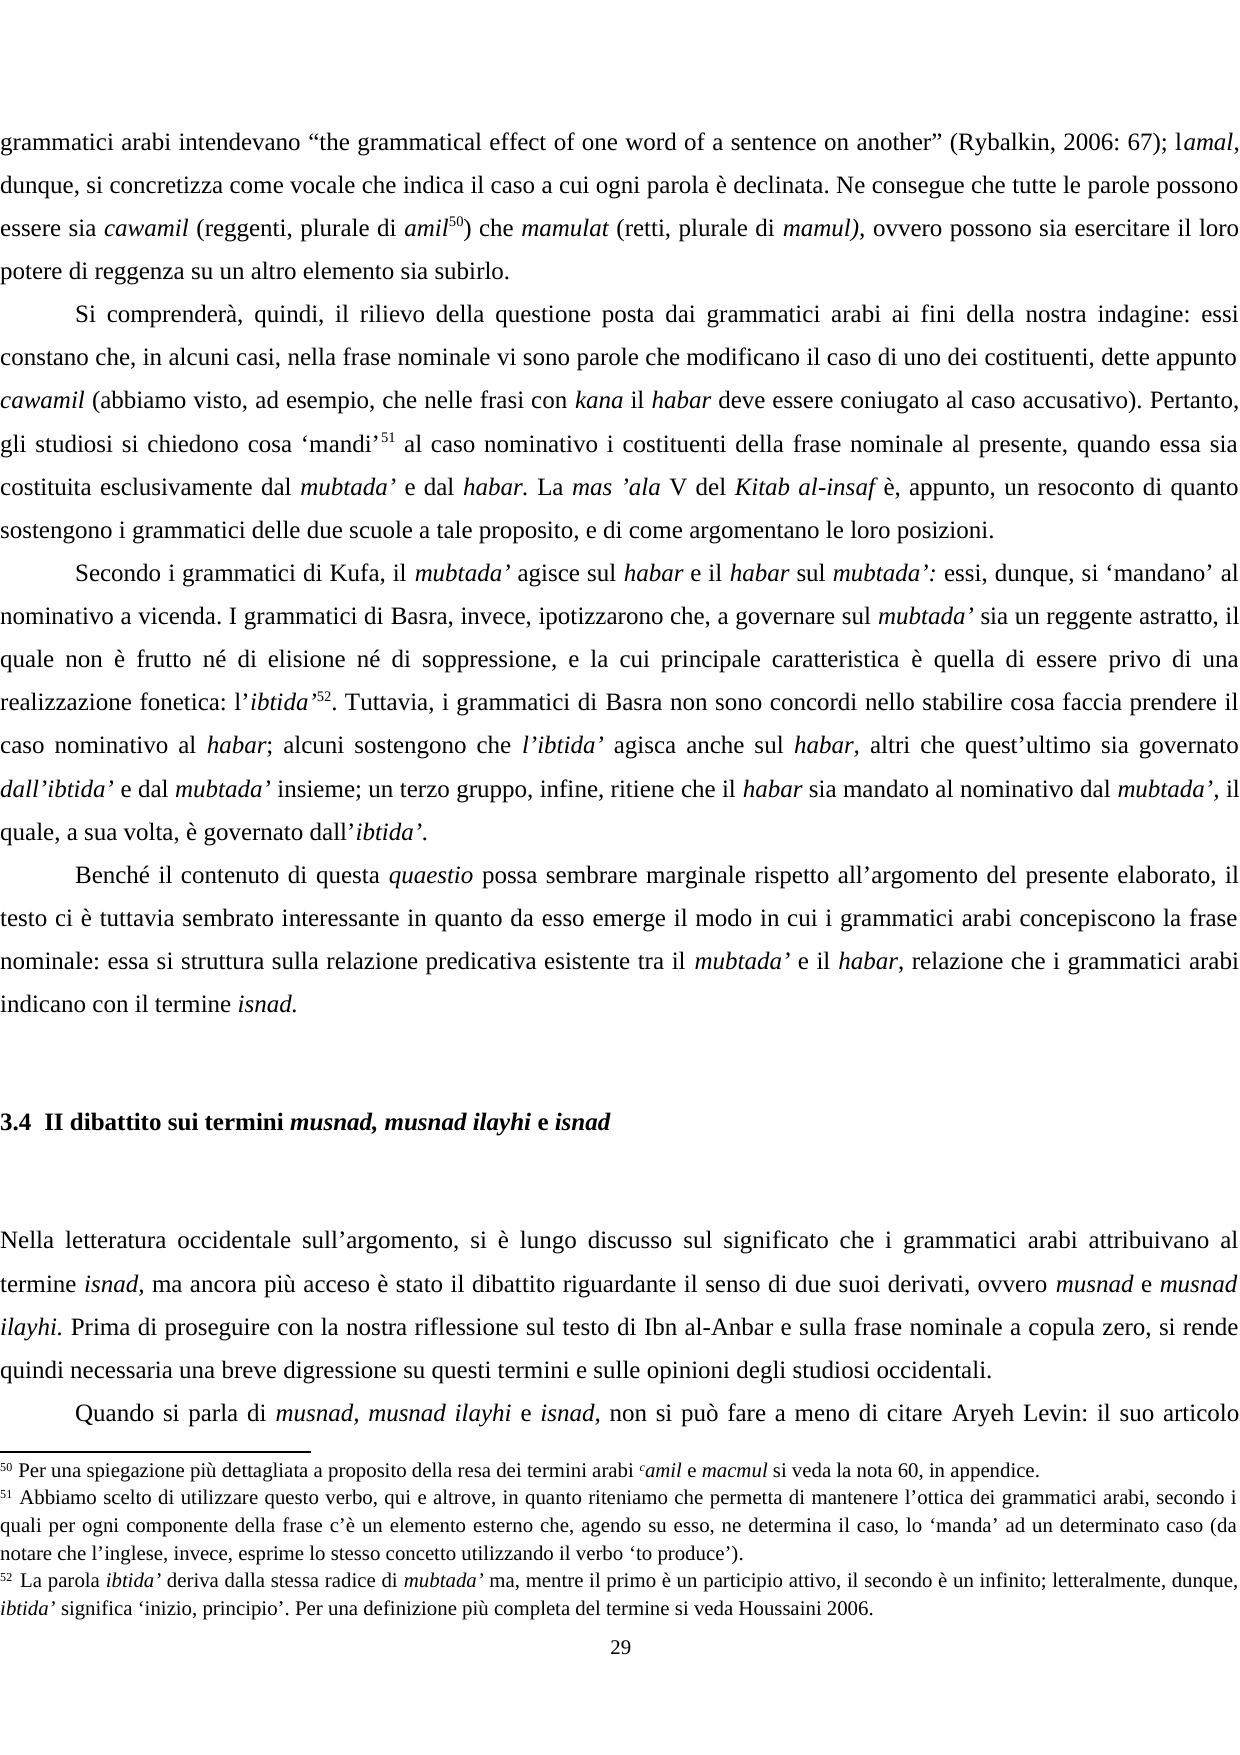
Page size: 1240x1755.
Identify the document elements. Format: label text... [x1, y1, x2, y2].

text Nella letteratura occidentale sull’argomento, si è lungo discusso sul significato che i grammatici arabi attribuivano al termine isnad, ma ancora più acceso è stato il dibattito riguardante il senso di due suoi derivati, ovvero musnad e musnad ilayhi. Prima di proseguire con la nostra riflessione sul testo di Ibn al-Anbar e sulla frase nominale a copula zero, si rende quindi necessaria una breve digressione su questi termini e sulle opinioni degli studiosi occidentali. [0, 1226, 1239, 1384]
text Si comprenderà, quindi, il rilievo della questione posta dai grammatici arabi ai fini della nostra indagine: essi constano che, in alcuni casi, nella frase nominale vi sono parole che modificano il caso di uno dei costituenti, dette appunto cawamil (abbiamo visto, ad esempio, che nelle frasi con kana il habar deve essere coniugato al caso accusativo). Pertanto, gli studiosi si chiedono cosa ‘mandi’ al caso nominativo i costituenti della frase nominale al presente, quando essa sia costituita esclusivamente dal mubtada’ e dal habar. La mas ’ala V del Kitab al-insaf è, appunto, un resoconto di quanto sostengono i grammatici delle due scuole a tale proposito, e di come argomentano le loro posizioni. [0, 299, 1239, 544]
text Secondo i grammatici di Kufa, il mubtada’ agisce sul habar e il habar sul mubtada’: essi, dunque, si ‘mandano’ al nominativo a vicenda. I grammatici di Basra, invece, ipotizzarono che, a governare sul mubtada’ sia un reggente astratto, il quale non è frutto né di elisione né di soppressione, e la cui principale caratteristica è quella di essere privo di una realizzazione fonetica: l’ibtida’. Tuttavia, i grammatici di Basra non sono concordi nello stabilire cosa faccia prendere il caso nominativo al habar; alcuni sostengono che l’ibtida’ agisca anche sul habar, altri che quest’ultimo sia governato dall’ibtida’ e dal mubtada’ insieme; un terzo gruppo, infine, ritiene che il habar sia mandato al nominativo dal mubtada’, il quale, a sua volta, è governato dall’ibtida’. [0, 558, 1239, 846]
text Per una spiegazione più dettagliata a proposito della resa dei termini arabi camil e macmul si veda la nota 60, in appendice. [0, 1458, 1239, 1482]
text Benché il contenuto di questa quaestio possa sembrare marginale rispetto all’argomento del presente elaborato, il testo ci è tuttavia sembrato interessante in quanto da esso emerge il modo in cui i grammatici arabi concepiscono la frase nominale: essa si struttura sulla relazione predicativa esistente tra il mubtada’ e il habar, relazione che i grammatici arabi indicano con il termine isnad. [0, 860, 1239, 1018]
text Abbiamo scelto di utilizzare questo verbo, qui e altrove, in quanto riteniamo che permetta di mantenere l’ottica dei grammatici arabi, secondo i quali per ogni componente della frase c’è un elemento esterno che, agendo su esso, ne determina il caso, lo ‘manda’ ad un determinato caso (da notare che l’inglese, invece, esprime lo stesso concetto utilizzando il verbo ‘to produce’). [0, 1485, 1239, 1564]
subtitle 3.4 II dibattito sui termini musnad, musnad ilayhi e isnad [0, 1107, 1239, 1136]
text La parola ibtida’ deriva dalla stessa radice di mubtada’ ma, mentre il primo è un participio attivo, il secondo è un infinito; letteralmente, dunque, ibtida’ significa ‘inizio, principio’. Per una definizione più completa del termine si veda Houssaini 2006. [0, 1568, 1239, 1620]
text Quando si parla di musnad, musnad ilayhi e isnad, non si può fare a meno di citare Aryeh Levin: il suo articolo [0, 1398, 1239, 1427]
text grammatici arabi intendevano “the grammatical effect of one word of a sentence on another” (Rybalkin, 2006: 67); lamal, dunque, si concretizza come vocale che indica il caso a cui ogni parola è declinata. Ne consegue che tutte le parole possono essere sia cawamil (reggenti, plurale di amil) che mamulat (retti, plurale di mamul), ovvero possono sia esercitare il loro potere di reggenza su un altro elemento sia subirlo. [0, 127, 1239, 285]
